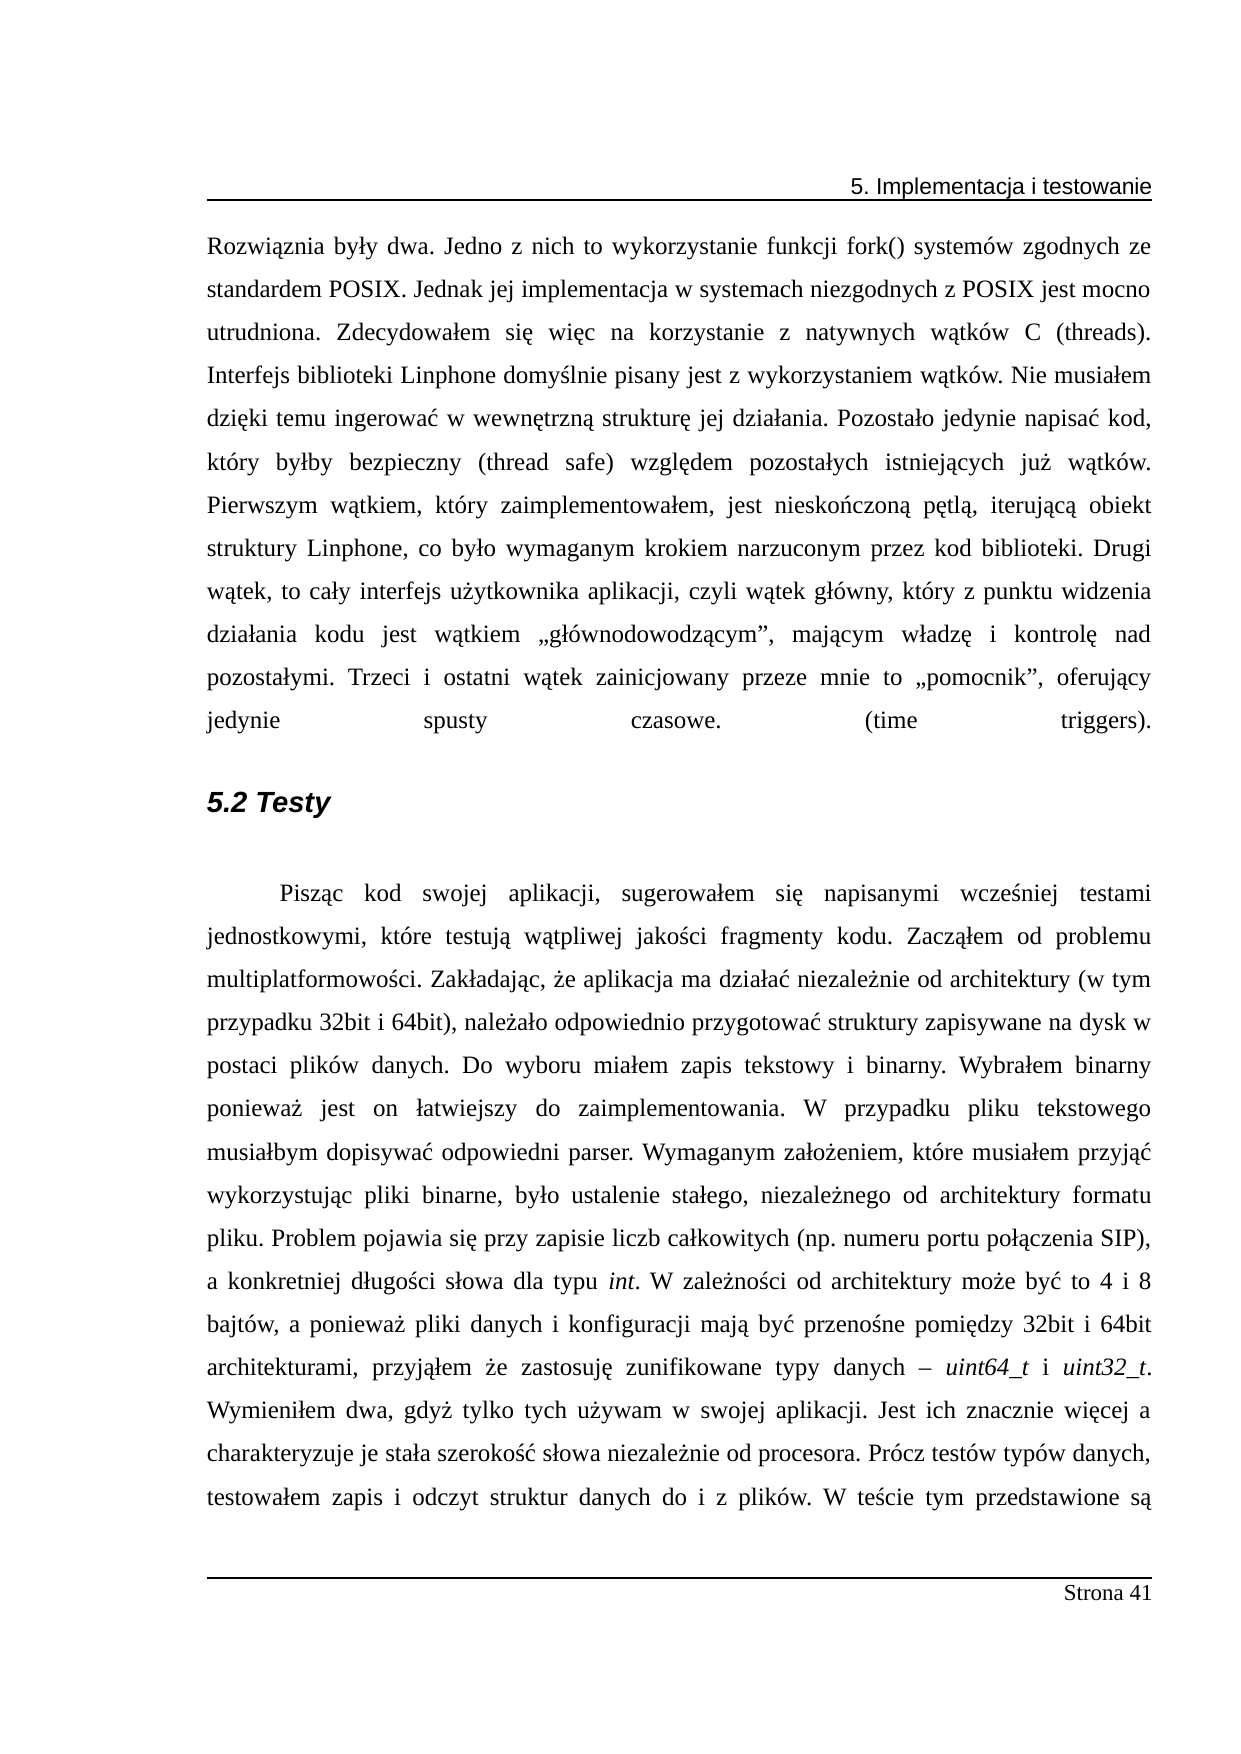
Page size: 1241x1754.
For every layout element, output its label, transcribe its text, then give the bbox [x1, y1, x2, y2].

subtitle 5.2 Testy [207, 785, 1152, 819]
text Rozwiąznia były dwa. Jedno z nich to wykorzystanie funkcji fork() systemów zgodnych ze standardem POSIX. Jednak jej implementacja w systemach niezgodnych z POSIX jest mocno utrudniona. Zdecydowałem się więc na korzystanie z natywnych wątków C (threads). Interfejs biblioteki Linphone domyślnie pisany jest z wykorzystaniem wątków. Nie musiałem dzięki temu ingerować w wewnętrzną strukturę jej działania. Pozostało jedynie napisać kod, który byłby bezpieczny (thread safe) względem pozostałych istniejących już wątków. Pierwszym wątkiem, który zaimplementowałem, jest nieskończoną pętlą, iterującą obiekt struktury Linphone, co było wymaganym krokiem narzuconym przez kod biblioteki. Drugi wątek, to cały interfejs użytkownika aplikacji, czyli wątek główny, który z punktu widzenia działania kodu jest wątkiem „głównodowodzącym”, mającym władzę i kontrolę nad pozostałymi. Trzeci i ostatni wątek zainicjowany przeze mnie to „pomocnik”, oferujący jedynie spusty czasowe. (time triggers). [207, 231, 1152, 734]
text Pisząc kod swojej aplikacji, sugerowałem się napisanymi wcześniej testami jednostkowymi, które testują wątpliwej jakości fragmenty kodu. Zacząłem od problemu multiplatformowości. Zakładając, że aplikacja ma działać niezależnie od architektury (w tym przypadku 32bit i 64bit), należało odpowiednio przygotować struktury zapisywane na dysk w postaci plików danych. Do wyboru miałem zapis tekstowy i binarny. Wybrałem binarny ponieważ jest on łatwiejszy do zaimplementowania. W przypadku pliku tekstowego musiałbym dopisywać odpowiedni parser. Wymaganym założeniem, które musiałem przyjąć wykorzystując pliki binarne, było ustalenie stałego, niezależnego od architektury formatu pliku. Problem pojawia się przy zapisie liczb całkowitych (np. numeru portu połączenia SIP), a konkretniej długości słowa dla typu int. W zależności od architektury może być to 4 i 8 bajtów, a ponieważ pliki danych i konfiguracji mają być przenośne pomiędzy 32bit i 64bit architekturami, przyjąłem że zastosuję zunifikowane typy danych – uint64_t i uint32_t. Wymieniłem dwa, gdyż tylko tych używam w swojej aplikacji. Jest ich znacznie więcej a charakteryzuje je stała szerokość słowa niezależnie od procesora. Prócz testów typów danych, testowałem zapis i odczyt struktur danych do i z plików. W teście tym przedstawione są [207, 878, 1152, 1510]
